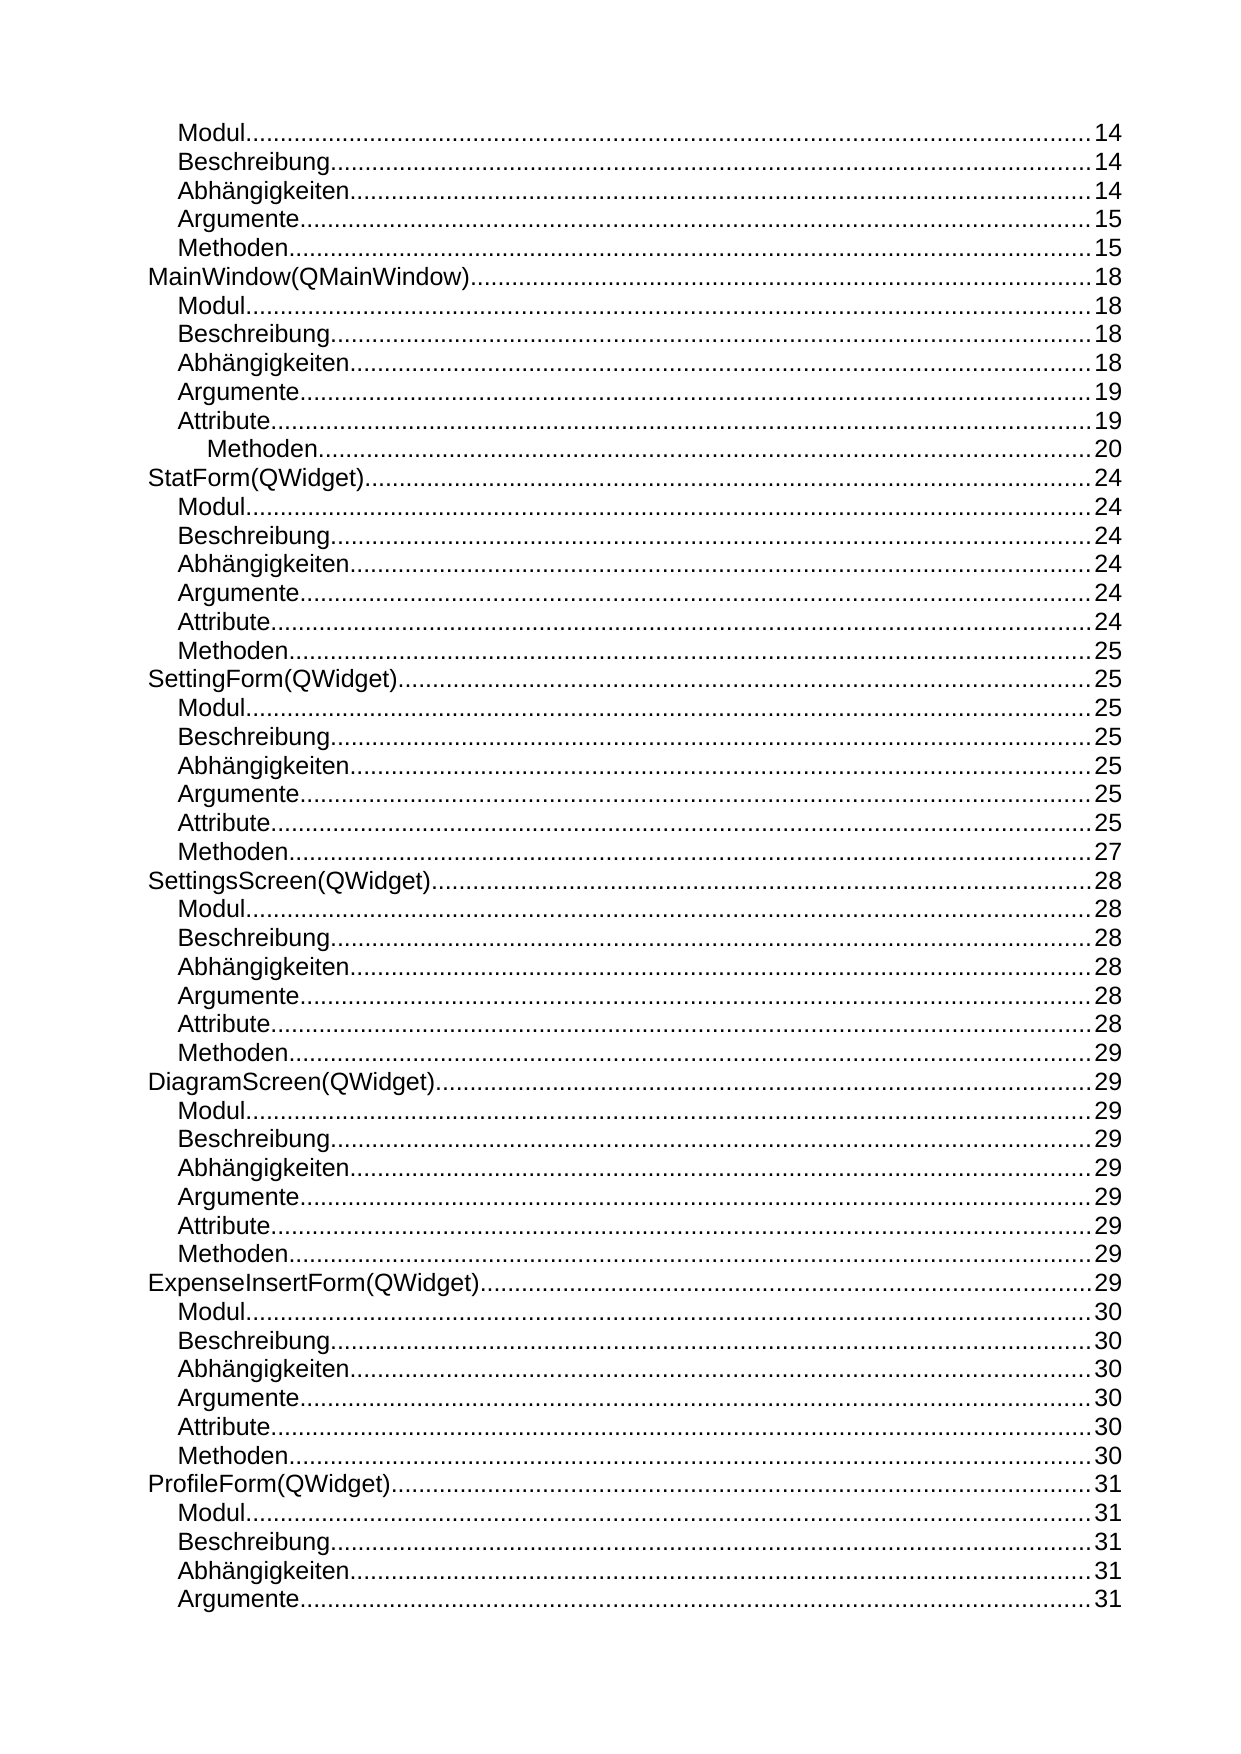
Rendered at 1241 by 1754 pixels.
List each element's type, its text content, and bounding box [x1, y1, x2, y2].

text Beschreibung 25 [177, 722, 1122, 751]
text Attribute 28 [177, 1009, 1122, 1038]
text Argumente 30 [177, 1383, 1122, 1412]
text Modul 24 [177, 492, 1122, 521]
text Methoden 15 [177, 233, 1122, 262]
text Beschreibung 31 [177, 1527, 1122, 1556]
text Modul 30 [177, 1297, 1122, 1326]
text Abhängigkeiten 18 [177, 348, 1122, 377]
text SettingsScreen(QWidget) 28 [148, 866, 1122, 894]
text Abhängigkeiten 14 [177, 176, 1122, 204]
text Beschreibung 24 [177, 521, 1122, 549]
text Methoden 30 [177, 1441, 1122, 1469]
text Argumente 31 [177, 1584, 1122, 1613]
text Argumente 25 [177, 779, 1122, 808]
text Attribute 30 [177, 1412, 1122, 1441]
text Modul 14 [177, 118, 1122, 147]
text Beschreibung 14 [177, 147, 1122, 176]
text Argumente 24 [177, 578, 1122, 607]
text Modul 31 [177, 1498, 1122, 1527]
text Argumente 29 [177, 1182, 1122, 1211]
text StatForm(QWidget) 24 [148, 463, 1122, 492]
text Abhängigkeiten 28 [177, 952, 1122, 981]
text SettingForm(QWidget) 25 [148, 664, 1122, 693]
text Methoden 27 [177, 837, 1122, 866]
text ExpenseInsertForm(QWidget) 29 [148, 1268, 1122, 1297]
text Argumente 28 [177, 981, 1122, 1009]
text Abhängigkeiten 31 [177, 1556, 1122, 1584]
text Methoden 29 [177, 1038, 1122, 1067]
text Attribute 29 [177, 1211, 1122, 1239]
text Abhängigkeiten 24 [177, 549, 1122, 578]
text Beschreibung 28 [177, 923, 1122, 952]
text Attribute 25 [177, 808, 1122, 837]
text Abhängigkeiten 30 [177, 1354, 1122, 1383]
text Abhängigkeiten 29 [177, 1153, 1122, 1182]
text Methoden 29 [177, 1239, 1122, 1268]
text Attribute 24 [177, 607, 1122, 636]
text Argumente 15 [177, 204, 1122, 233]
text Modul 18 [177, 291, 1122, 319]
text Attribute 19 [177, 406, 1122, 434]
text Modul 25 [177, 693, 1122, 722]
text Beschreibung 30 [177, 1326, 1122, 1354]
text ProfileForm(QWidget) 31 [148, 1469, 1122, 1498]
text Argumente 19 [177, 377, 1122, 406]
text MainWindow(QMainWindow) 18 [148, 262, 1122, 291]
text Methoden 20 [207, 434, 1122, 463]
text Abhängigkeiten 25 [177, 751, 1122, 779]
text Methoden 25 [177, 636, 1122, 664]
text Modul 28 [177, 894, 1122, 923]
text DiagramScreen(QWidget) 29 [148, 1067, 1122, 1096]
text Beschreibung 18 [177, 319, 1122, 348]
text Modul 29 [177, 1096, 1122, 1124]
text Beschreibung 29 [177, 1124, 1122, 1153]
